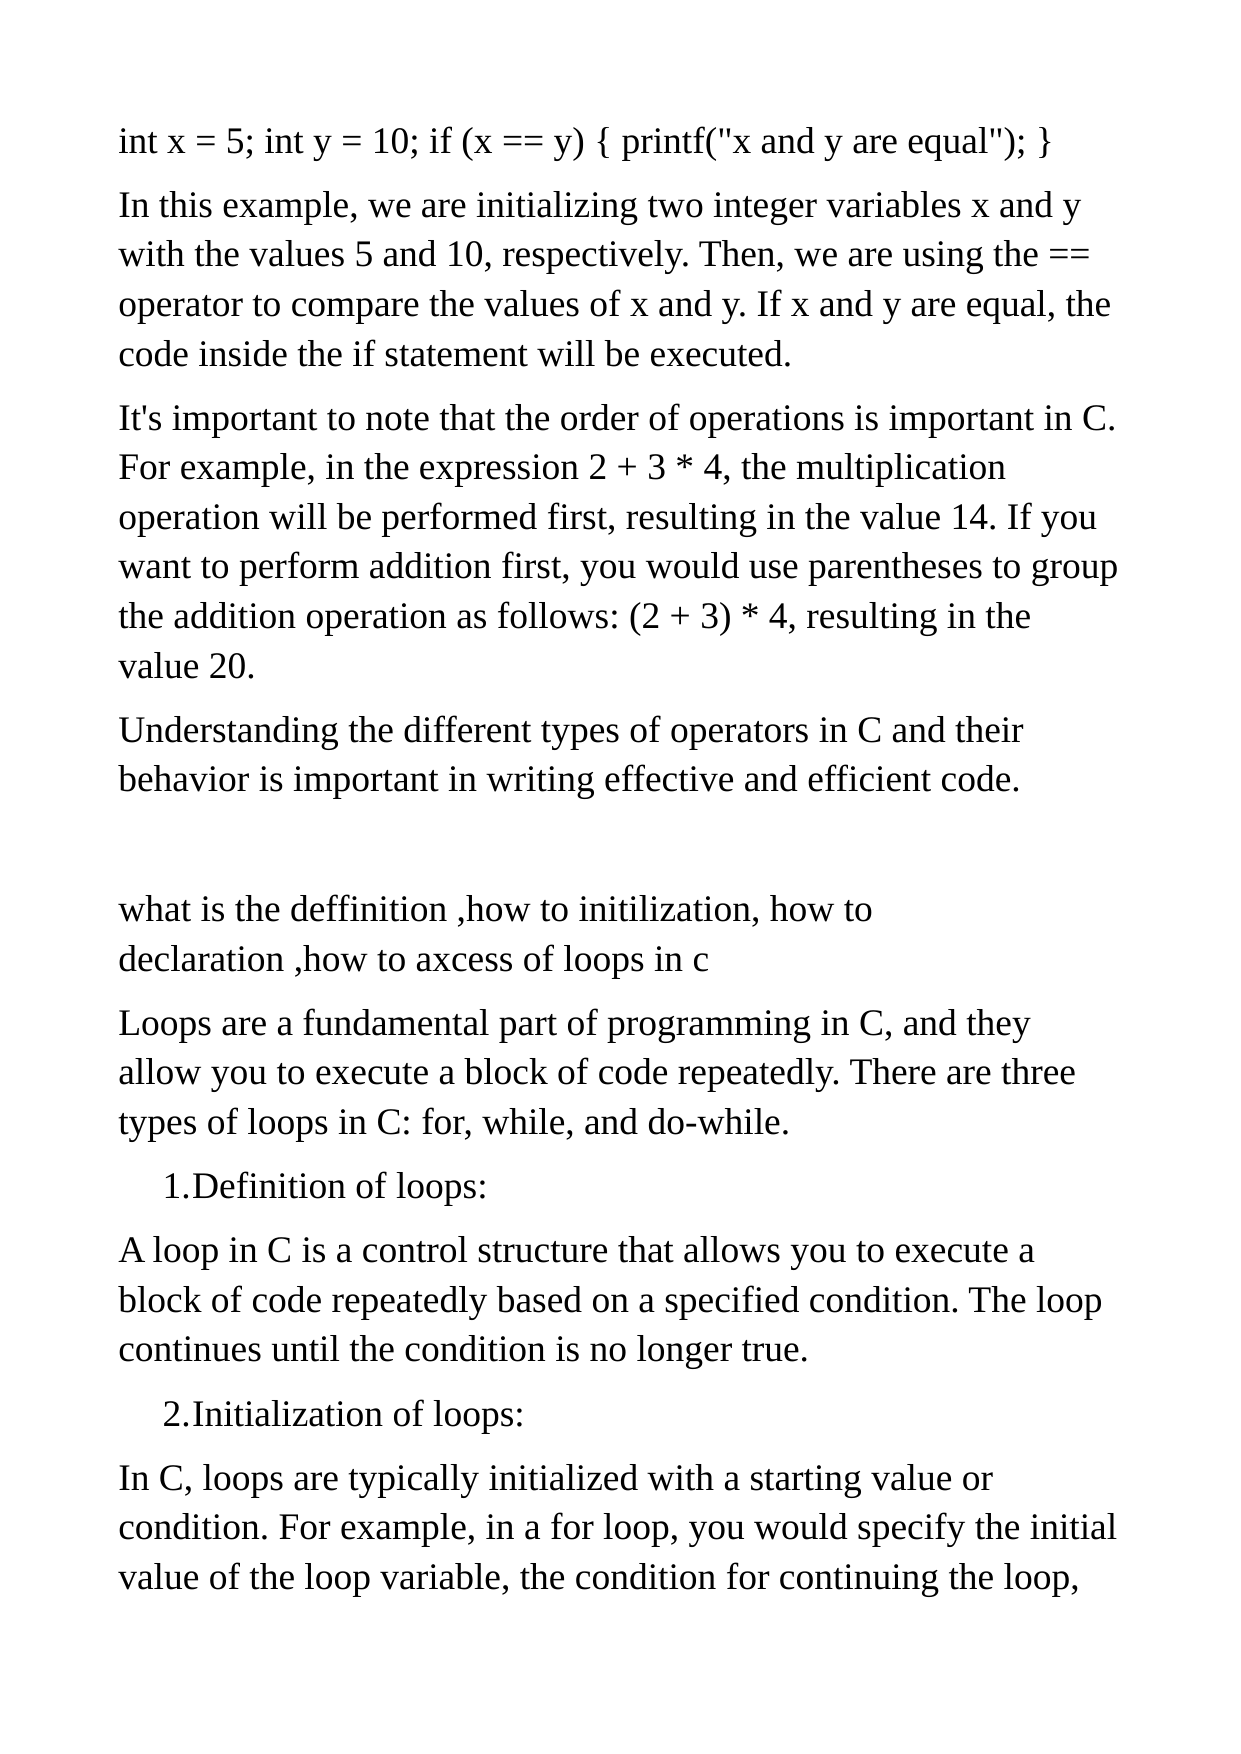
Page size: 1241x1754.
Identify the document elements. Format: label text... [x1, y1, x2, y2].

text what is the deffinition ,how to initilization, how to declaration ,how to axcess of loops in c [118, 886, 1122, 979]
text A loop in C is a control structure that allows you to execute a block of code repeatedly based on a specified condition. The loop continues until the condition is no longer true. [118, 1228, 1122, 1370]
text In this example, we are initializing two integer variables x and y with the values 5 and 10, respectively. Then, we are using the == operator to compare the values of x and y. If x and y are equal, the code inside the if statement will be executed. [118, 182, 1122, 374]
text Understanding the different types of operators in C and their behavior is important in writing effective and efficient code. [118, 707, 1122, 800]
list Initialization of loops: [162, 1391, 1122, 1434]
text It's important to note that the order of operations is important in C. For example, in the expression 2 + 3 * 4, the multiplication operation will be performed first, resulting in the value 14. If you want to perform addition first, you would use parentheses to group the addition operation as follows: (2 + 3) * 4, resulting in the value 20. [118, 395, 1122, 686]
list Definition of loops: [162, 1163, 1122, 1207]
text int x = 5; int y = 10; if (x == y) { printf("x and y are equal"); } [118, 118, 1122, 161]
text Loops are a fundamental part of programming in C, and they allow you to execute a block of code repeatedly. There are three types of loops in C: for, while, and do-while. [118, 1000, 1122, 1142]
text In C, loops are typically initialized with a starting value or condition. For example, in a for loop, you would specify the initial value of the loop variable, the condition for continuing the loop, [118, 1455, 1122, 1597]
